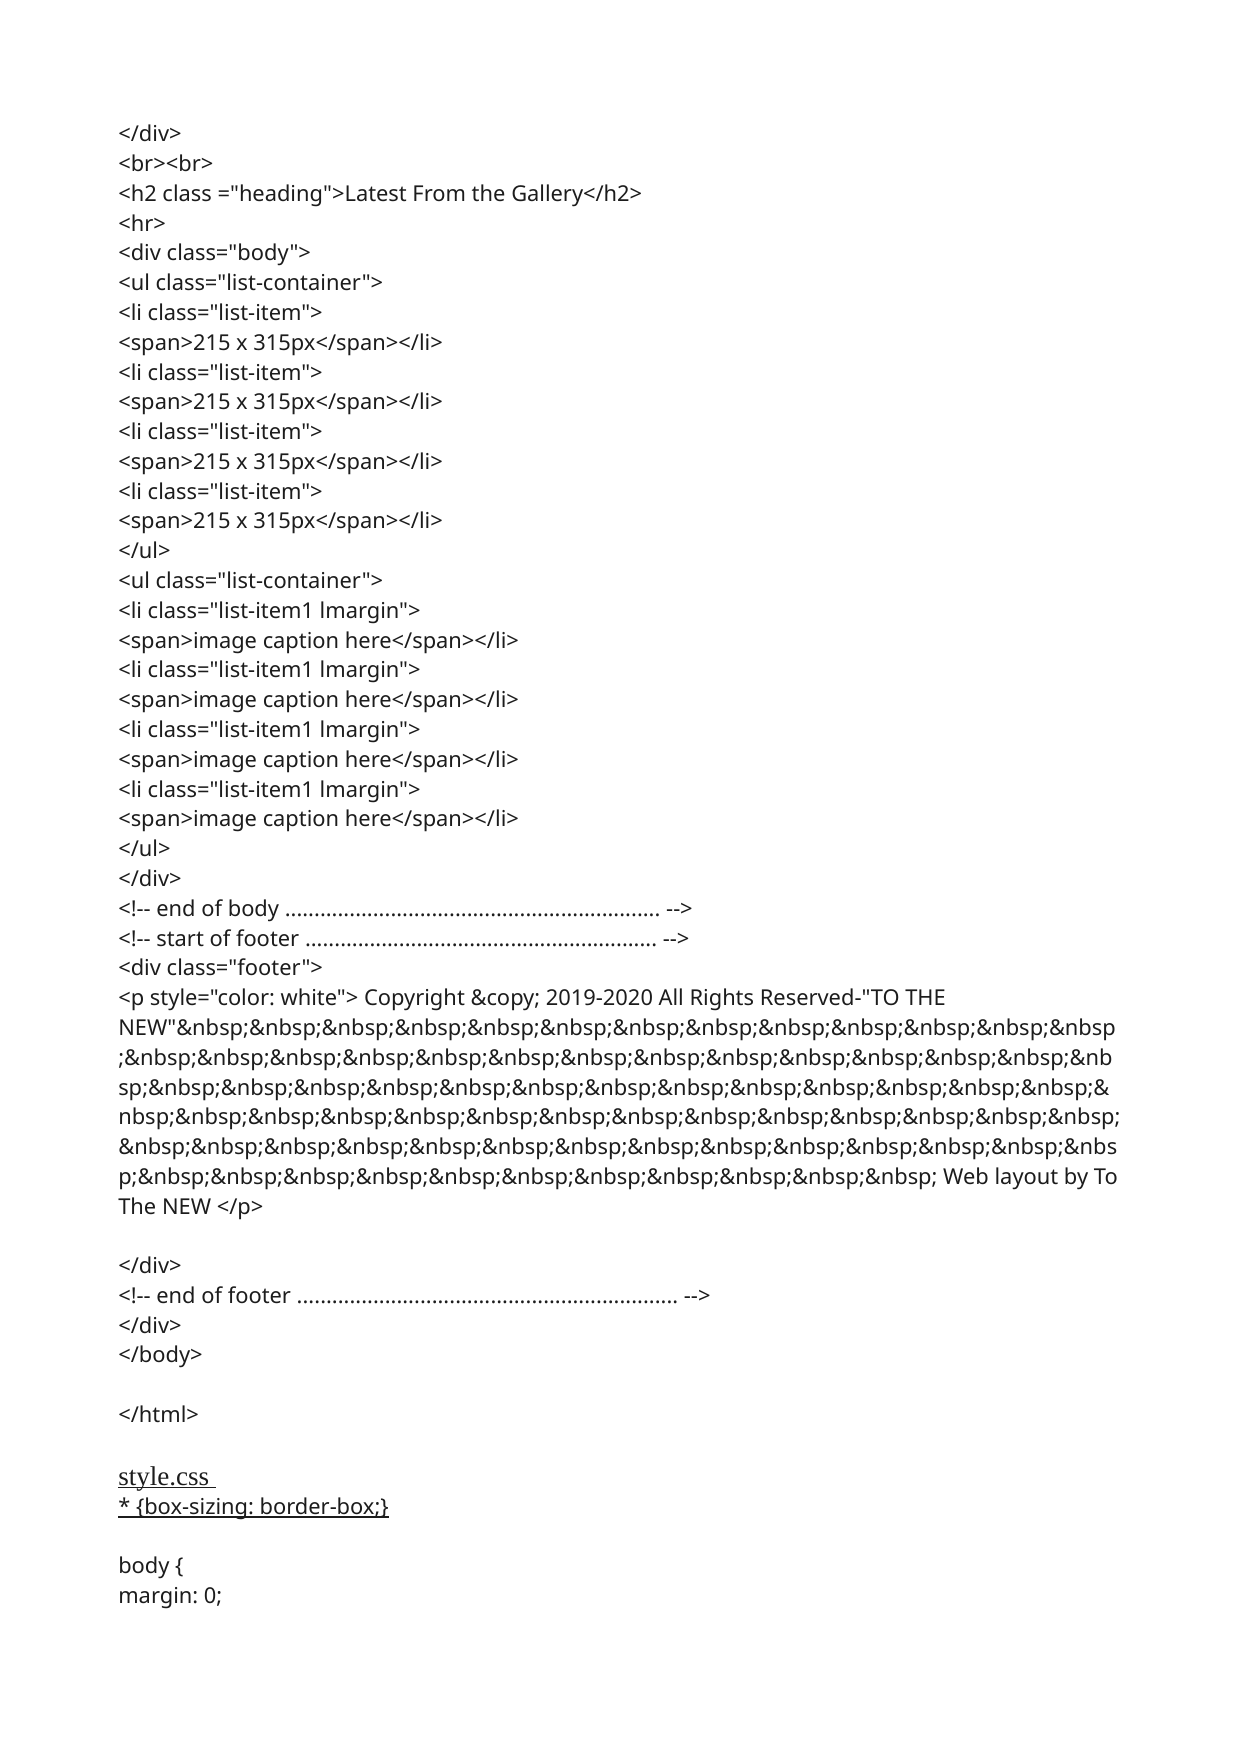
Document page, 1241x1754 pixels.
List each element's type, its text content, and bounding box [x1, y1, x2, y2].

text </div> [118, 863, 1122, 893]
text </div> [118, 118, 1122, 148]
text </div> [118, 1250, 1122, 1280]
text <li class="list-item"> [118, 297, 1122, 327]
text <!-- end of body ................................................................ --> [118, 893, 1122, 922]
text <li class="list-item1 lmargin"> [118, 595, 1122, 624]
text <span>image caption here</span></li> [118, 744, 1122, 773]
text margin: 0; [118, 1580, 1122, 1610]
text <div class="body"> [118, 237, 1122, 267]
text <br><br> [118, 148, 1122, 178]
text <span>image caption here</span></li> [118, 624, 1122, 654]
text * {box-sizing: border-box;} [118, 1491, 1122, 1521]
text <span>215 x 315px</span></li> [118, 446, 1122, 476]
text <li class="list-item"> [118, 356, 1122, 386]
text <li class="list-item"> [118, 476, 1122, 505]
text <p style="color: white"> Copyright &copy; 2019-2020 All Rights Reserved-"TO THE NEW"&nbsp;&nbsp;&nbsp;&nbsp;&nbsp;&nbsp;&nbsp;&nbsp;&nbsp;&nbsp;&nbsp;&nbsp;&nbsp;&nbsp;&nbsp;&nbsp;&nbsp;&nbsp;&nbsp;&nbsp;&nbsp;&nbsp;&nbsp;&nbsp;&nbsp;&nbsp;&nbsp;&nbsp;&nbsp;&nbsp;&nbsp;&nbsp;&nbsp;&nbsp;&nbsp;&nbsp;&nbsp;&nbsp;&nbsp;&nbsp;&nbsp;&nbsp;&nbsp;&nbsp;&nbsp;&nbsp;&nbsp;&nbsp;&nbsp;&nbsp;&nbsp;&nbsp;&nbsp;&nbsp;&nbsp;&nbsp;&nbsp;&nbsp;&nbsp;&nbsp;&nbsp;&nbsp;&nbsp;&nbsp;&nbsp;&nbsp;&nbsp;&nbsp;&nbsp;&nbsp;&nbsp;&nbsp;&nbsp;&nbsp;&nbsp;&nbsp;&nbsp;&nbsp;&nbsp; Web layout by To The NEW </p> [118, 982, 1122, 1220]
text <li class="list-item"> [118, 416, 1122, 446]
text <h2 class ="heading">Latest From the Gallery</h2> [118, 178, 1122, 207]
text <span>215 x 315px</span></li> [118, 386, 1122, 416]
text <span>image caption here</span></li> [118, 803, 1122, 833]
text <ul class="list-container"> [118, 267, 1122, 297]
text <li class="list-item1 lmargin"> [118, 714, 1122, 744]
text </ul> [118, 535, 1122, 565]
text <span>image caption here</span></li> [118, 684, 1122, 714]
text </body> [118, 1339, 1122, 1369]
text <ul class="list-container"> [118, 565, 1122, 595]
text body { [118, 1551, 1122, 1580]
text style.css [118, 1460, 1122, 1491]
text </html> [118, 1399, 1122, 1429]
text </div> [118, 1310, 1122, 1339]
text <li class="list-item1 lmargin"> [118, 654, 1122, 684]
text <div class="footer"> [118, 952, 1122, 982]
text </ul> [118, 833, 1122, 863]
text <!-- start of footer ............................................................ --> [118, 922, 1122, 952]
text <span>215 x 315px</span></li> [118, 505, 1122, 535]
text <li class="list-item1 lmargin"> [118, 773, 1122, 803]
text <!-- end of footer ................................................................. --> [118, 1280, 1122, 1310]
text <hr> [118, 207, 1122, 237]
text <span>215 x 315px</span></li> [118, 327, 1122, 356]
